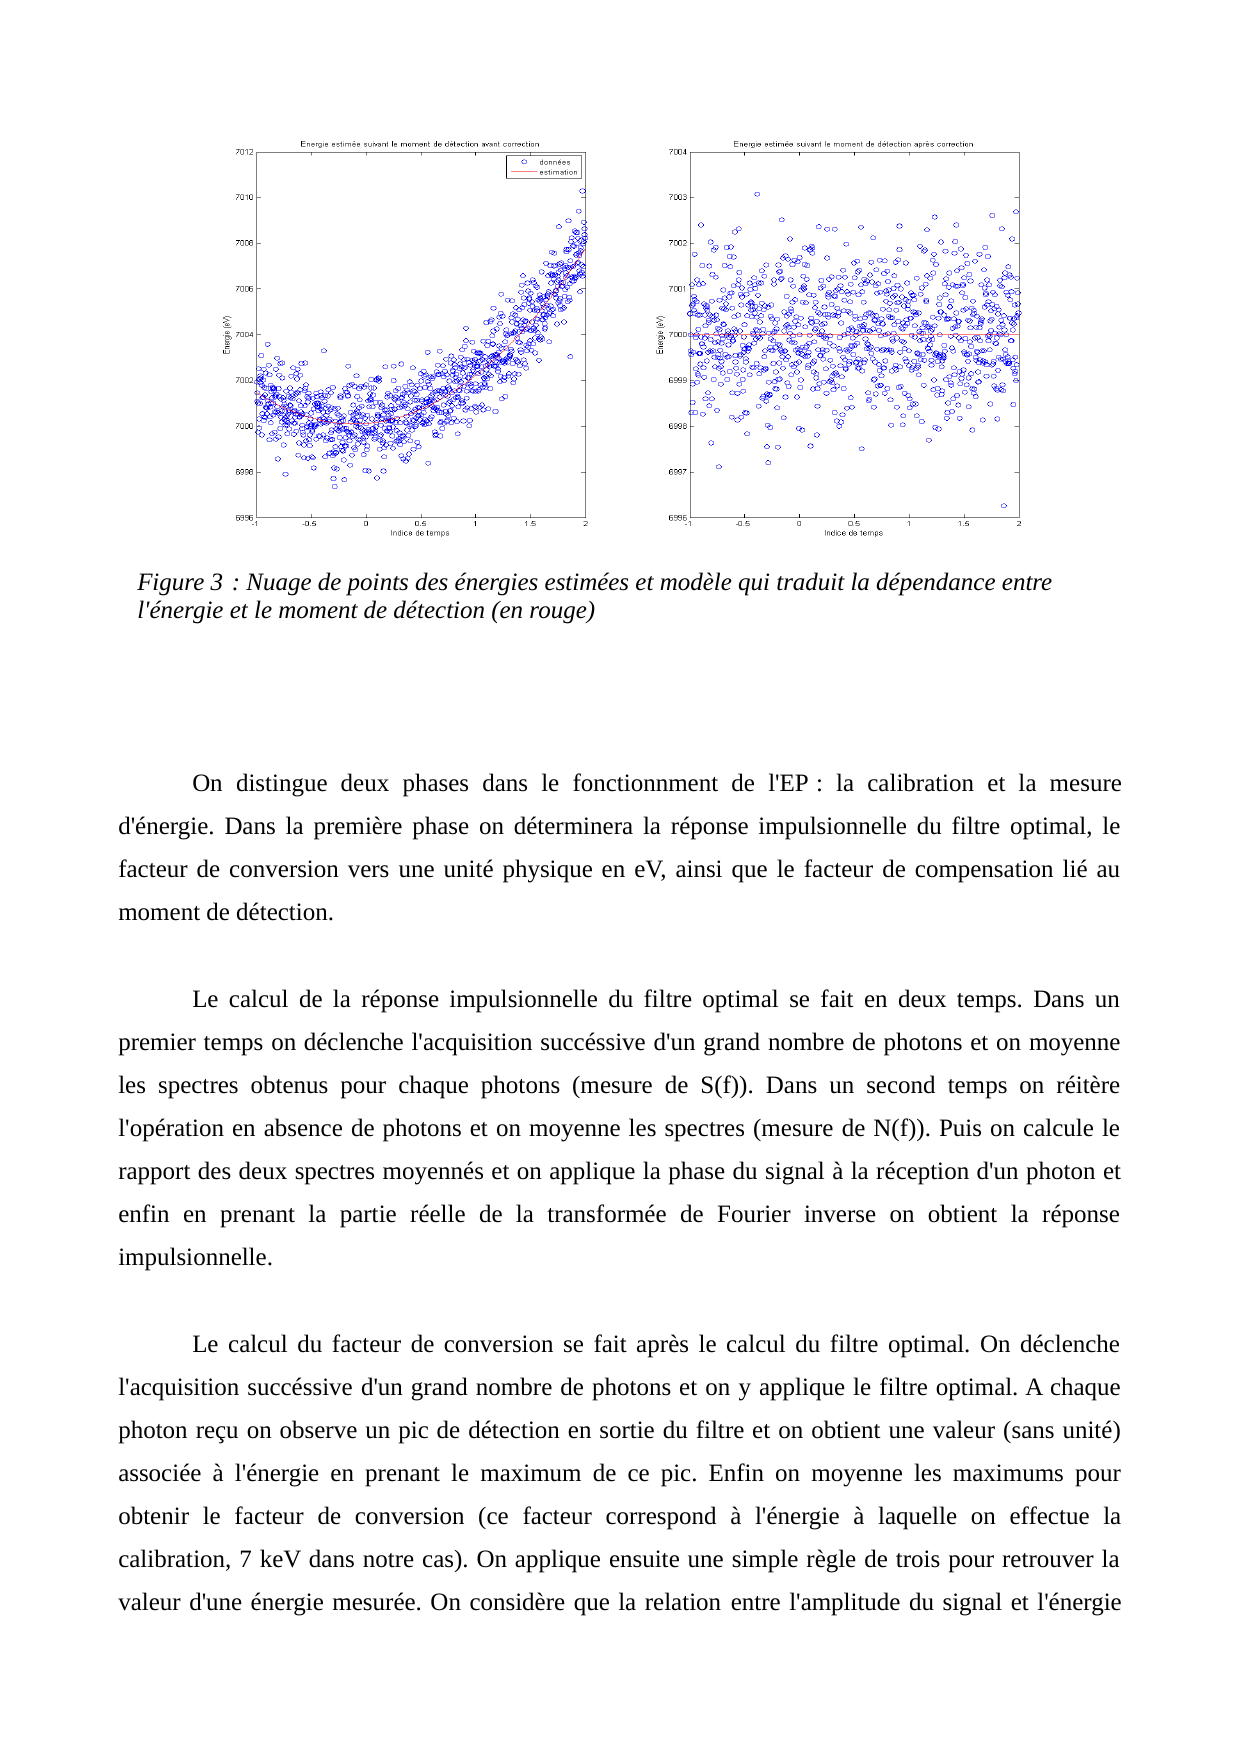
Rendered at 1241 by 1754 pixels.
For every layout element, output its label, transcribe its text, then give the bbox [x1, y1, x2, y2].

picture [128, 118, 1112, 567]
text Figure 3 : Nuage de points des énergies estimées et modèle qui traduit la dépendance entre l'énergie et le moment de détection (en rouge) [137, 567, 1103, 624]
text Le calcul de la réponse impulsionnelle du filtre optimal se fait en deux temps. Dans un premier temps on déclenche l'acquisition succéssive d'un grand nombre de photons et on moyenne les spectres obtenus pour chaque photons (mesure de S(f)). Dans un second temps on réitère l'opération en absence de photons et on moyenne les spectres (mesure de N(f)). Puis on calcule le rapport des deux spectres moyennés et on applique la phase du signal à la réception d'un photon et enfin en prenant la partie réelle de la transformée de Fourier inverse on obtient la réponse impulsionnelle. [118, 984, 1122, 1271]
text Le calcul du facteur de conversion se fait après le calcul du filtre optimal. On déclenche l'acquisition succéssive d'un grand nombre de photons et on y applique le filtre optimal. A chaque photon reçu on observe un pic de détection en sortie du filtre et on obtient une valeur (sans unité) associée à l'énergie en prenant le maximum de ce pic. Enfin on moyenne les maximums pour obtenir le facteur de conversion (ce facteur correspond à l'énergie à laquelle on effectue la calibration, 7 keV dans notre cas). On applique ensuite une simple règle de trois pour retrouver la valeur d'une énergie mesurée. On considère que la relation entre l'amplitude du signal et l'énergie [118, 1329, 1122, 1616]
text On distingue deux phases dans le fonctionnment de l'EP : la calibration et la mesure d'énergie. Dans la première phase on déterminera la réponse impulsionnelle du filtre optimal, le facteur de conversion vers une unité physique en eV, ainsi que le facteur de compensation lié au moment de détection. [118, 768, 1122, 926]
